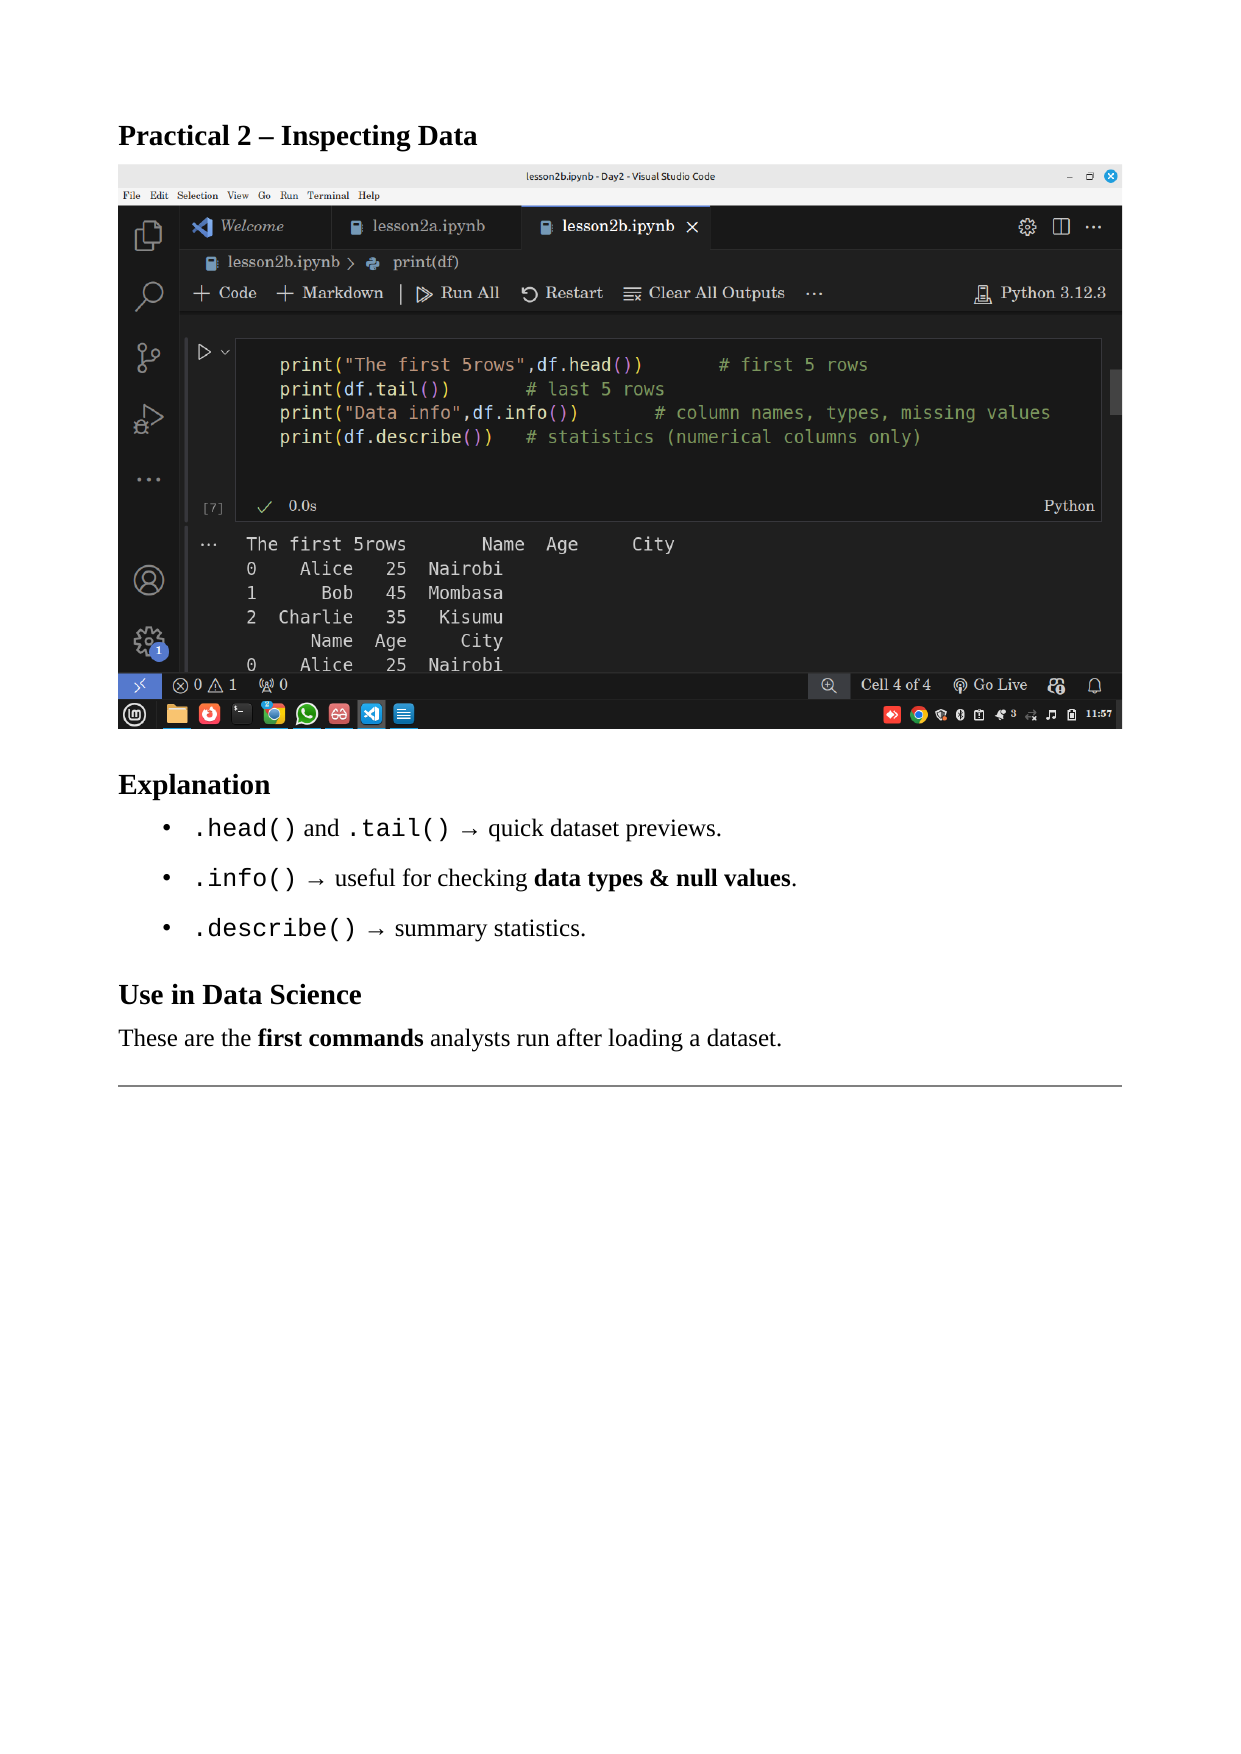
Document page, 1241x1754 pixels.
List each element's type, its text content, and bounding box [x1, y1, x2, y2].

picture [118, 164, 1123, 729]
subtitle Explanation [118, 767, 1122, 800]
subtitle Use in Data Science [118, 977, 1122, 1011]
text These are the first commands analysts run after loading a dataset. [118, 1023, 1122, 1052]
list .head() and .tail() → quick dataset previews. [162, 813, 1122, 844]
subtitle Practical 2 – Inspecting Data [118, 118, 1122, 152]
list .info() → useful for checking data types & null values. [162, 863, 1122, 894]
list .describe() → summary statistics. [162, 913, 1122, 944]
